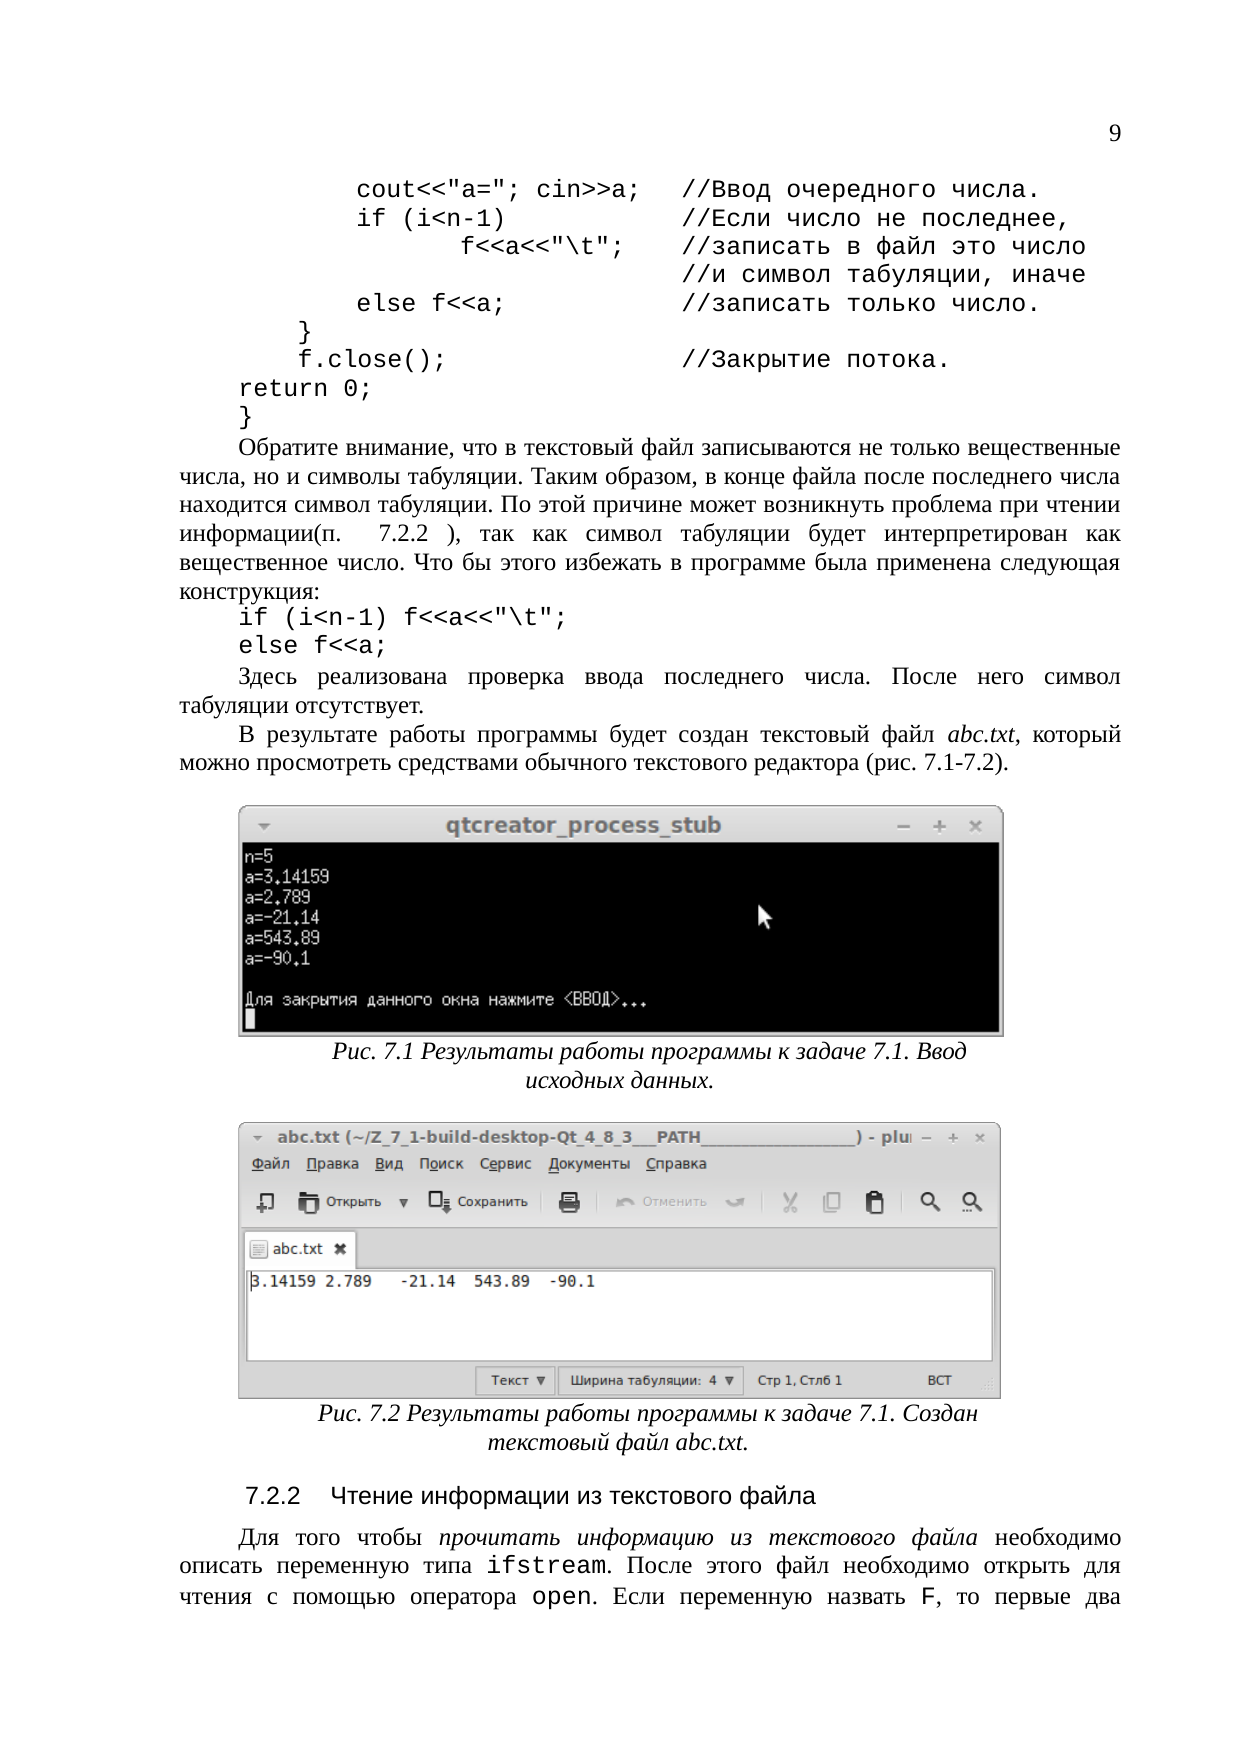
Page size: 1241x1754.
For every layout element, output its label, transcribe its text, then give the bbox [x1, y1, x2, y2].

text } [238, 319, 1121, 347]
subtitle Чтение информации из текстового файла [179, 1481, 1121, 1509]
text Обратите внимание, что в текстовый файл записываются не только вещественные числа, но и символы табуляции. Таким образом, в конце файла после последнего числа находится символ табуляции. По этой причине может возникнуть проблема при чтении информации(п. 7.2.2 ), так как символ табуляции будет интерпретирован как вещественное число. Что бы этого избежать в программе была применена следующая конструкция: [179, 432, 1121, 604]
text else f<<a; //записать только число. [238, 290, 1121, 319]
text Здесь реализована проверка ввода последнего числа. После него символ табуляции отсутствует. [179, 661, 1121, 719]
text f<<a<<"\t"; //записать в файл это число [238, 234, 1121, 262]
text if (i<n-1) f<<a<<"\t"; [179, 604, 1121, 633]
text if (i<n-1) //Если число не последнее, [238, 205, 1121, 234]
text В результате работы программы будет создан текстовый файл abc.txt, который можно просмотреть средствами обычного текстового редактора (рис. 7.1-7.2). [179, 719, 1121, 776]
text else f<<a; [179, 633, 1121, 661]
text Рис. 7.1 Результаты работы программы к задаче 7.1. Ввод исходных данных. [238, 1037, 1004, 1094]
text Для того чтобы прочитать информацию из текстового файла необходимо описать переменную типа ifstream. После этого файл необходимо открыть для чтения с помощью оператора open. Если переменную назвать F, то первые два [179, 1522, 1121, 1612]
text cout<<"a="; cin>>a; //Ввод очередного числа. [238, 177, 1121, 205]
text } [238, 404, 1121, 432]
text f.close(); //Закрытие потока. [238, 347, 1121, 375]
text return 0; [238, 375, 1121, 404]
text Рис. 7.2 Результаты работы программы к задаче 7.1. Создан текстовый файл abc.txt. [238, 1399, 1001, 1456]
text //и символ табуляции, иначе [238, 262, 1121, 290]
picture [238, 1122, 1001, 1399]
picture [238, 805, 1004, 1037]
